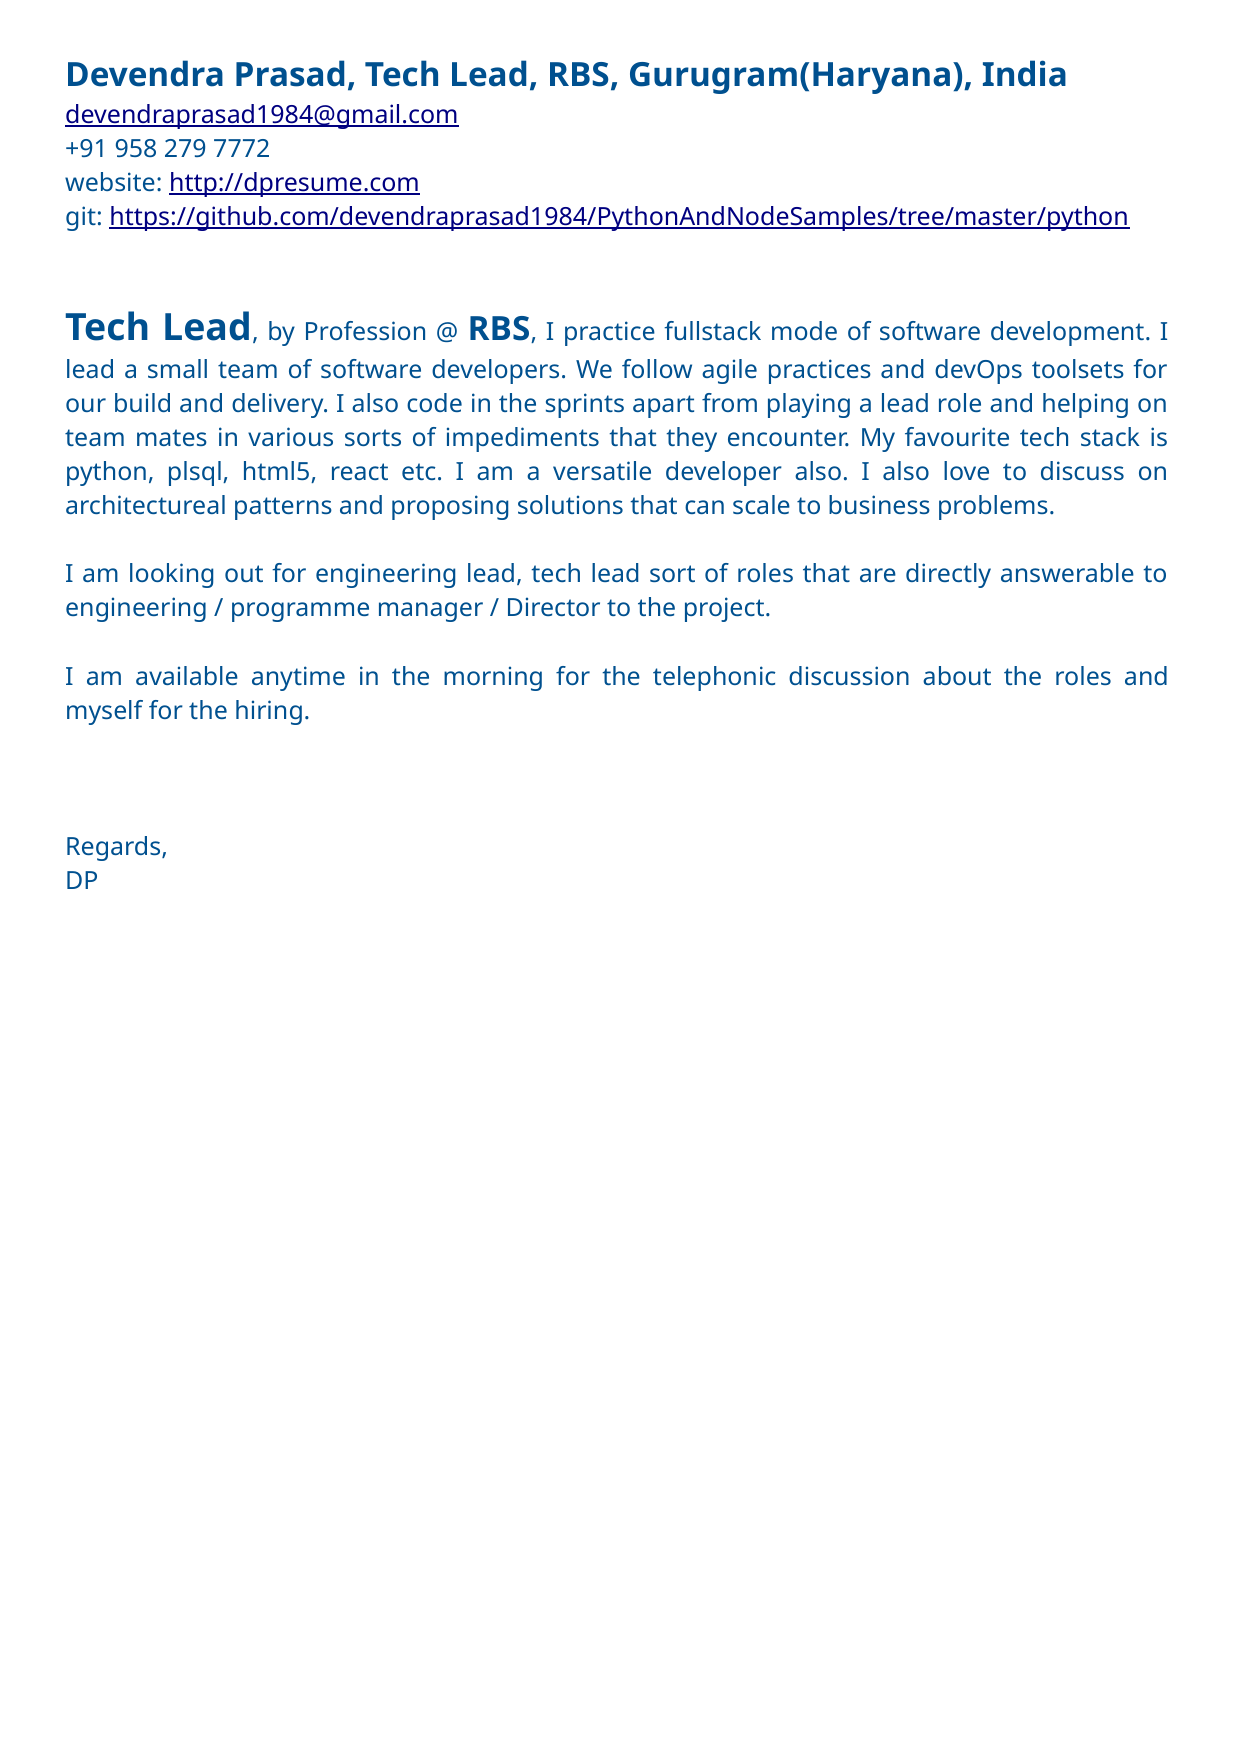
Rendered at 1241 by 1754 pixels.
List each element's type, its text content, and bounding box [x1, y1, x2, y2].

text Devendra Prasad, Tech Lead, RBS, Gurugram(Haryana), India [65, 51, 1170, 96]
text website: http://dpresume.com [65, 164, 1170, 198]
text +91 958 279 7772 [65, 130, 1170, 164]
text I am looking out for engineering lead, tech lead sort of roles that are directly answerable to engineering / programme manager / Director to the project. [65, 556, 1170, 624]
text DP [65, 863, 1170, 897]
text git: https://github.com/devendraprasad1984/PythonAndNodeSamples/tree/master/python [65, 198, 1170, 232]
text I am available anytime in the morning for the telephonic discussion about the roles and myself for the hiring. [65, 658, 1170, 726]
text Tech Lead, by Profession @ RBS, I practice fullstack mode of software development. I lead a small team of software developers. We follow agile practices and devOps toolsets for our build and delivery. I also code in the sprints apart from playing a lead role and helping on team mates in various sorts of impediments that they encounter. My favourite tech stack is python, plsql, html5, react etc. I am a versatile developer also. I also love to discuss on architectureal patterns and proposing solutions that can scale to business problems. [65, 301, 1170, 522]
text devendraprasad1984@gmail.com [65, 96, 1170, 130]
text Regards, [65, 828, 1170, 863]
